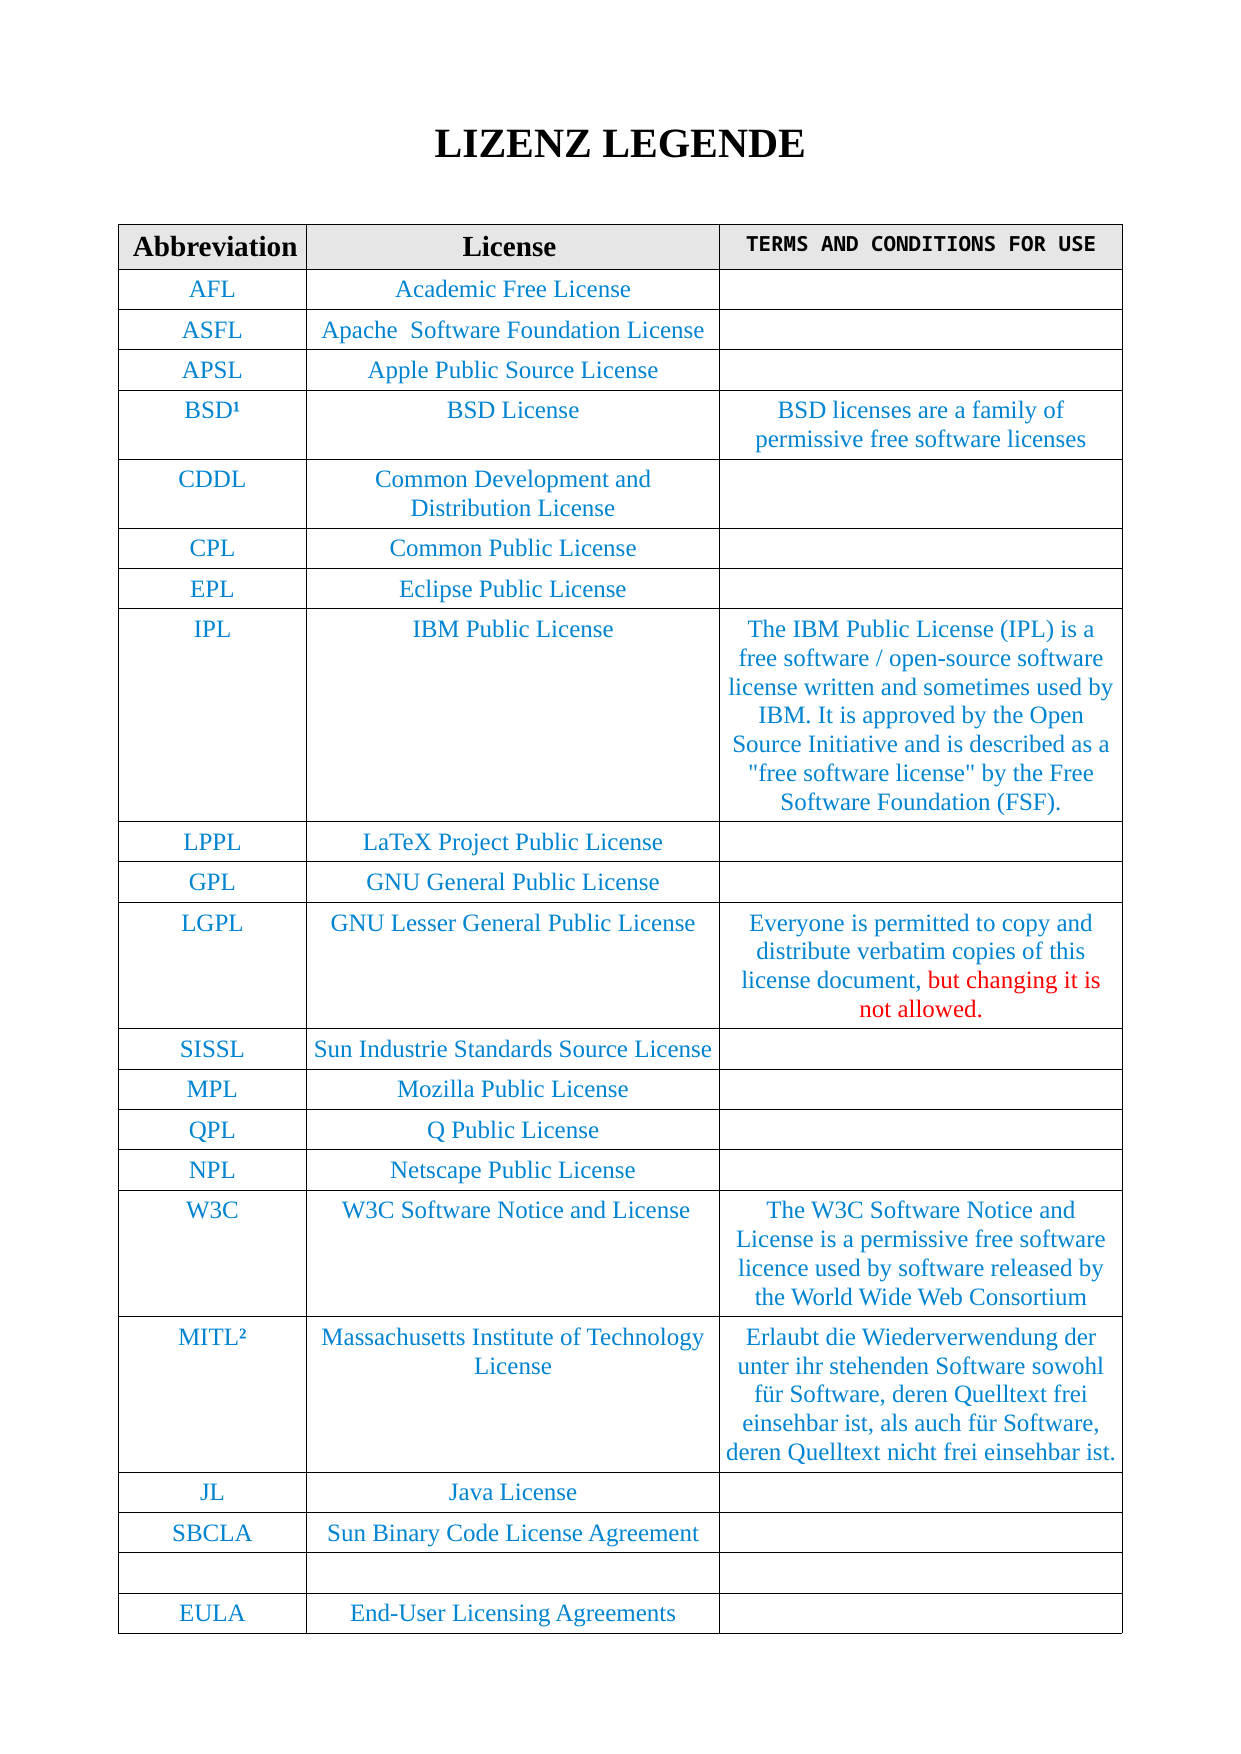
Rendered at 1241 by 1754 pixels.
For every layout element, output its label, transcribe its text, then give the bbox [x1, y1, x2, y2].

table_cell Apache Software Foundation License [307, 310, 719, 349]
table_cell EULA [119, 1594, 306, 1633]
table_cell BSD licenses are a family of permissive free software licenses [720, 391, 1122, 459]
table_cell [720, 862, 1122, 902]
table_cell Apple Public Source License [307, 350, 719, 389]
table_cell [720, 529, 1122, 568]
table_cell W3C Software Notice and License [307, 1191, 719, 1316]
table_cell LaTeX Project Public License [307, 822, 719, 861]
table_header TERMS AND CONDITIONS FOR USE [720, 225, 1122, 269]
table_cell [720, 460, 1122, 528]
table_cell NPL [119, 1150, 306, 1190]
table_cell BSD License [307, 391, 719, 459]
table_cell LPPL [119, 822, 306, 861]
table_cell APSL [119, 350, 306, 389]
table_cell MITL² [119, 1317, 306, 1472]
table_cell Q Public License [307, 1110, 719, 1149]
table_cell [720, 1150, 1122, 1190]
table_cell Common Development and Distribution License [307, 460, 719, 528]
table_cell QPL [119, 1110, 306, 1149]
table_cell AFL [119, 270, 306, 309]
table_cell Common Public License [307, 529, 719, 568]
table_cell EPL [119, 569, 306, 608]
table_cell [720, 569, 1122, 608]
table_cell [720, 1513, 1122, 1552]
table_header Abbreviation [119, 225, 306, 269]
table_cell End-User Licensing Agreements [307, 1594, 719, 1633]
table_cell ASFL [119, 310, 306, 349]
table_cell Eclipse Public License [307, 569, 719, 608]
table_cell GPL [119, 862, 306, 902]
table_cell LGPL [119, 903, 306, 1028]
table_cell IPL [119, 609, 306, 821]
table_cell SBCLA [119, 1513, 306, 1552]
table_cell Sun Industrie Standards Source License [307, 1029, 719, 1069]
table_cell CPL [119, 529, 306, 568]
table_cell Erlaubt die Wiederverwendung der unter ihr stehenden Software sowohl für Software, deren Quelltext frei einsehbar ist, als auch für Software, deren Quelltext nicht frei einsehbar ist. [720, 1317, 1122, 1472]
table_header Mozilla Public License [307, 1070, 719, 1109]
table_header MPL [119, 1070, 306, 1109]
table_cell JL [119, 1473, 306, 1512]
table_header License [307, 225, 719, 269]
table_cell GNU Lesser General Public License [307, 903, 719, 1028]
table_cell The W3C Software Notice and License is a permissive free software licence used by software released by the World Wide Web Consortium [720, 1191, 1122, 1316]
table_cell Academic Free License [307, 270, 719, 309]
table_cell Sun Binary Code License Agreement [307, 1513, 719, 1552]
table_cell Netscape Public License [307, 1150, 719, 1190]
table_cell [720, 1029, 1122, 1069]
table_header [720, 1070, 1122, 1109]
table_cell [720, 1553, 1122, 1592]
table_cell [720, 310, 1122, 349]
table_cell CDDL [119, 460, 306, 528]
table_cell [720, 822, 1122, 861]
table_cell The IBM Public License (IPL) is a free software / open-source software license written and sometimes used by IBM. It is approved by the Open Source Initiative and is described as a "free software license" by the Free Software Foundation (FSF). [720, 609, 1122, 821]
table_cell [720, 1110, 1122, 1149]
table_cell [720, 270, 1122, 309]
table_cell W3C [119, 1191, 306, 1316]
table_cell Massachusetts Institute of Technology License [307, 1317, 719, 1472]
table_cell [720, 1594, 1122, 1633]
table_cell BSD¹ [119, 391, 306, 459]
table_cell [307, 1553, 719, 1592]
table_cell GNU General Public License [307, 862, 719, 902]
table_cell Java License [307, 1473, 719, 1512]
text LIZENZ LEGENDE [118, 118, 1122, 166]
table_cell IBM Public License [307, 609, 719, 821]
table_cell [119, 1553, 306, 1592]
table_cell [720, 1473, 1122, 1512]
table_cell [720, 350, 1122, 389]
table_cell Everyone is permitted to copy and distribute verbatim copies of this license document, but changing it is not allowed. [720, 903, 1122, 1028]
table_cell SISSL [119, 1029, 306, 1069]
